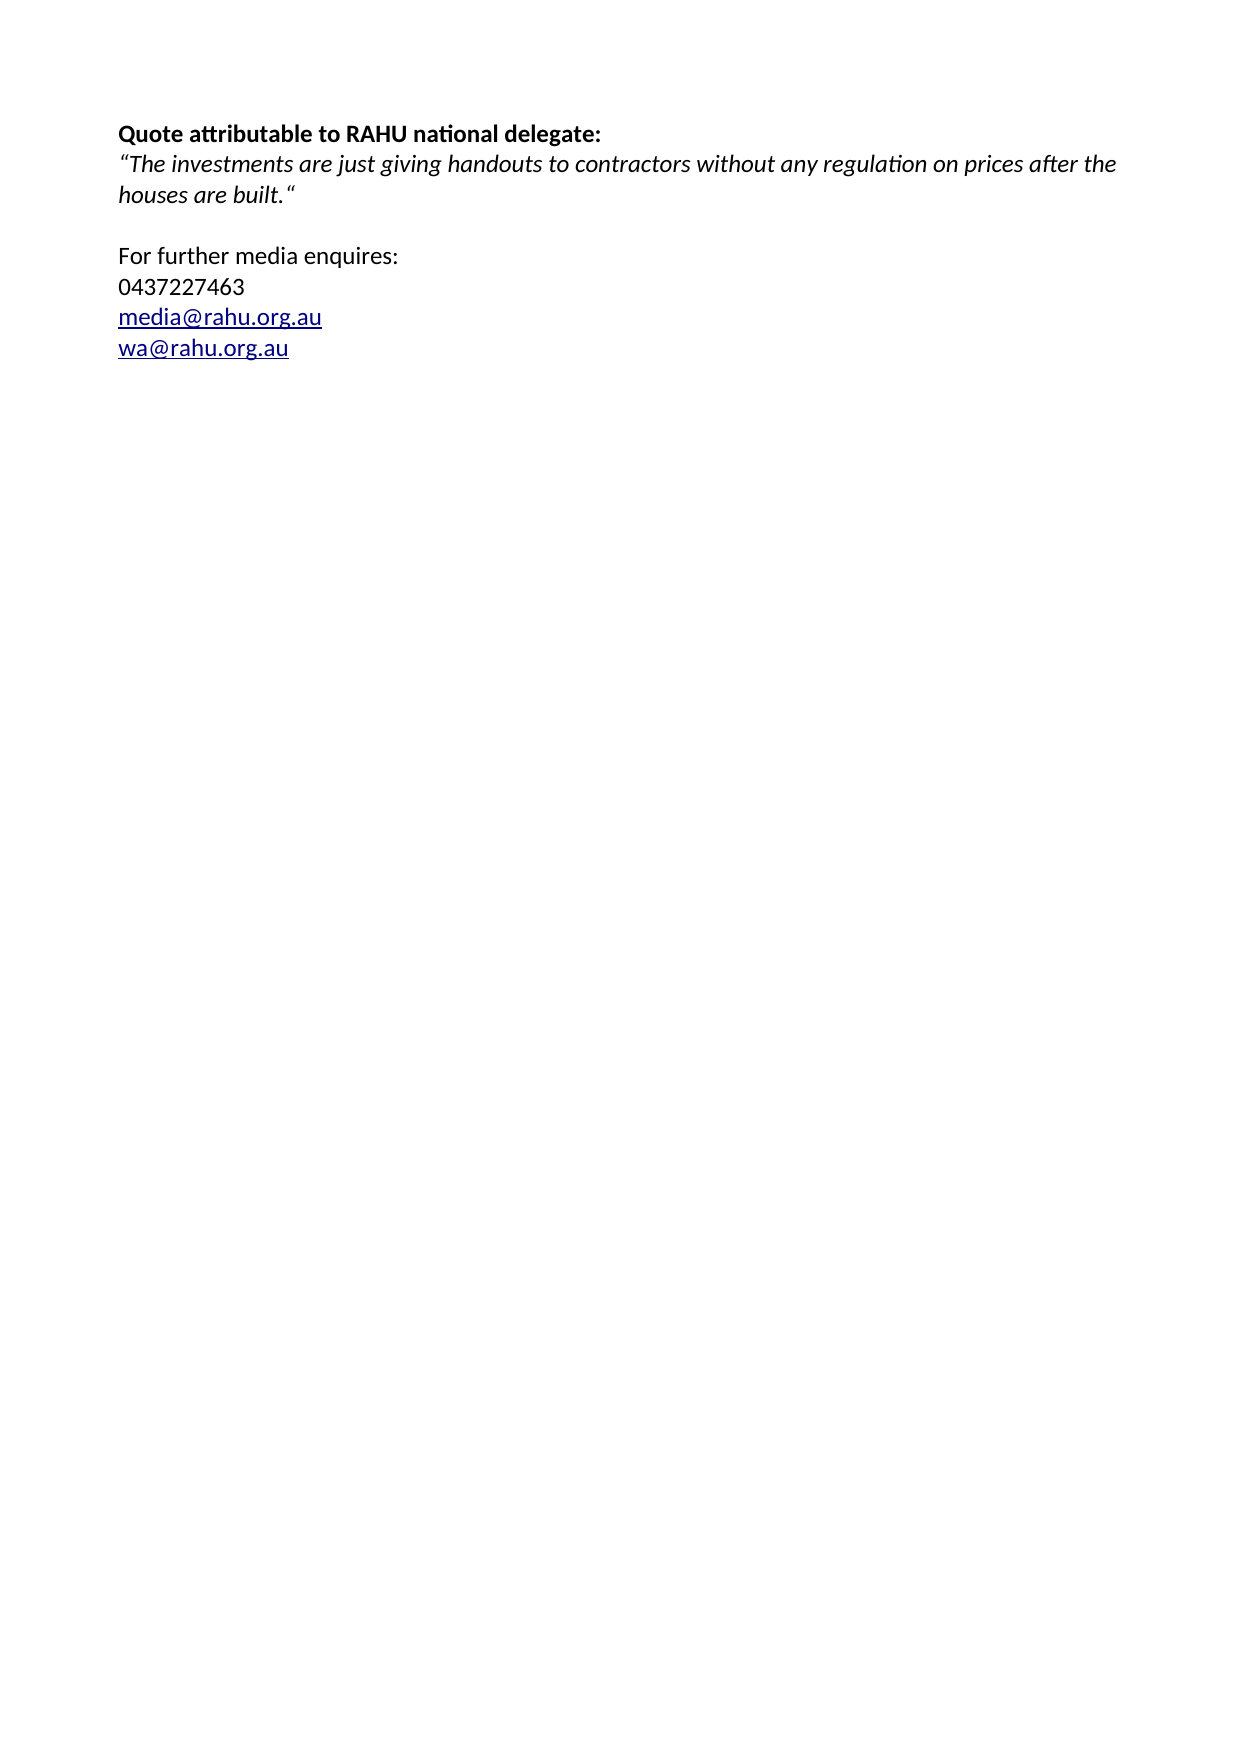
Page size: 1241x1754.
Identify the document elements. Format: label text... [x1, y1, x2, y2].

text Quote attributable to RAHU national delegate: [118, 118, 1122, 149]
text wa@rahu.org.au [118, 332, 1122, 362]
text “The investments are just giving handouts to contractors without any regulation on prices after the houses are built.“ [118, 149, 1122, 210]
text For further media enquires: [118, 240, 1122, 271]
text media@rahu.org.au [118, 301, 1122, 332]
text 0437227463 [118, 271, 1122, 301]
